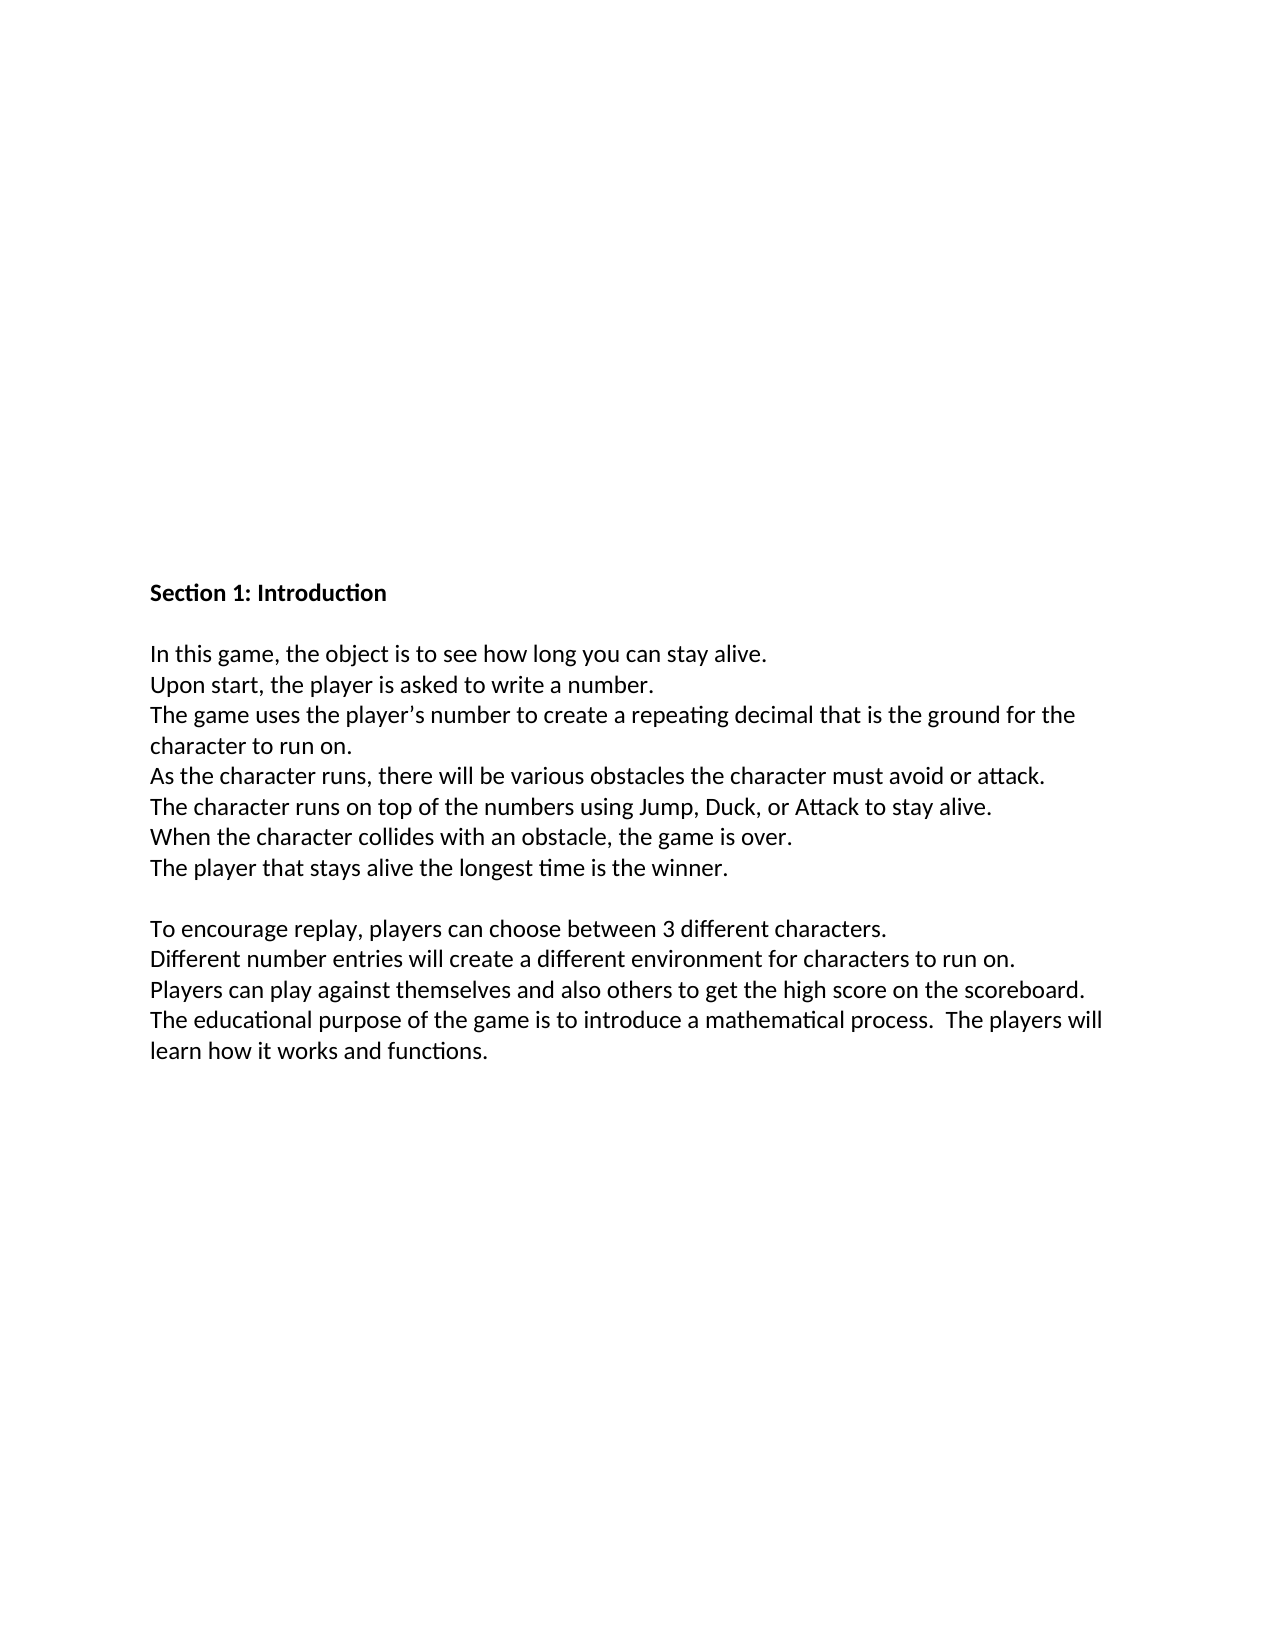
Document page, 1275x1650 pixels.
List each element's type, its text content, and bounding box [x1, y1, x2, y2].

text The educational purpose of the game is to introduce a mathematical process. The players will learn how it works and functions. [150, 1004, 1125, 1066]
text As the character runs, there will be various obstacles the character must avoid or attack. [150, 760, 1125, 791]
text The game uses the player’s number to create a repeating decimal that is the ground for the character to run on. [150, 699, 1125, 760]
text Section 1: Introduction [150, 577, 1125, 608]
text The character runs on top of the numbers using Jump, Duck, or Attack to stay alive. [150, 791, 1125, 821]
text The player that stays alive the longest time is the winner. [150, 852, 1125, 882]
text Upon start, the player is asked to write a number. [150, 669, 1125, 699]
text Players can play against themselves and also others to get the high score on the scoreboard. [150, 974, 1125, 1004]
text In this game, the object is to see how long you can stay alive. [150, 638, 1125, 669]
text When the character collides with an obstacle, the game is over. [150, 821, 1125, 852]
text Different number entries will create a different environment for characters to run on. [150, 943, 1125, 974]
text To encourage replay, players can choose between 3 different characters. [150, 913, 1125, 943]
